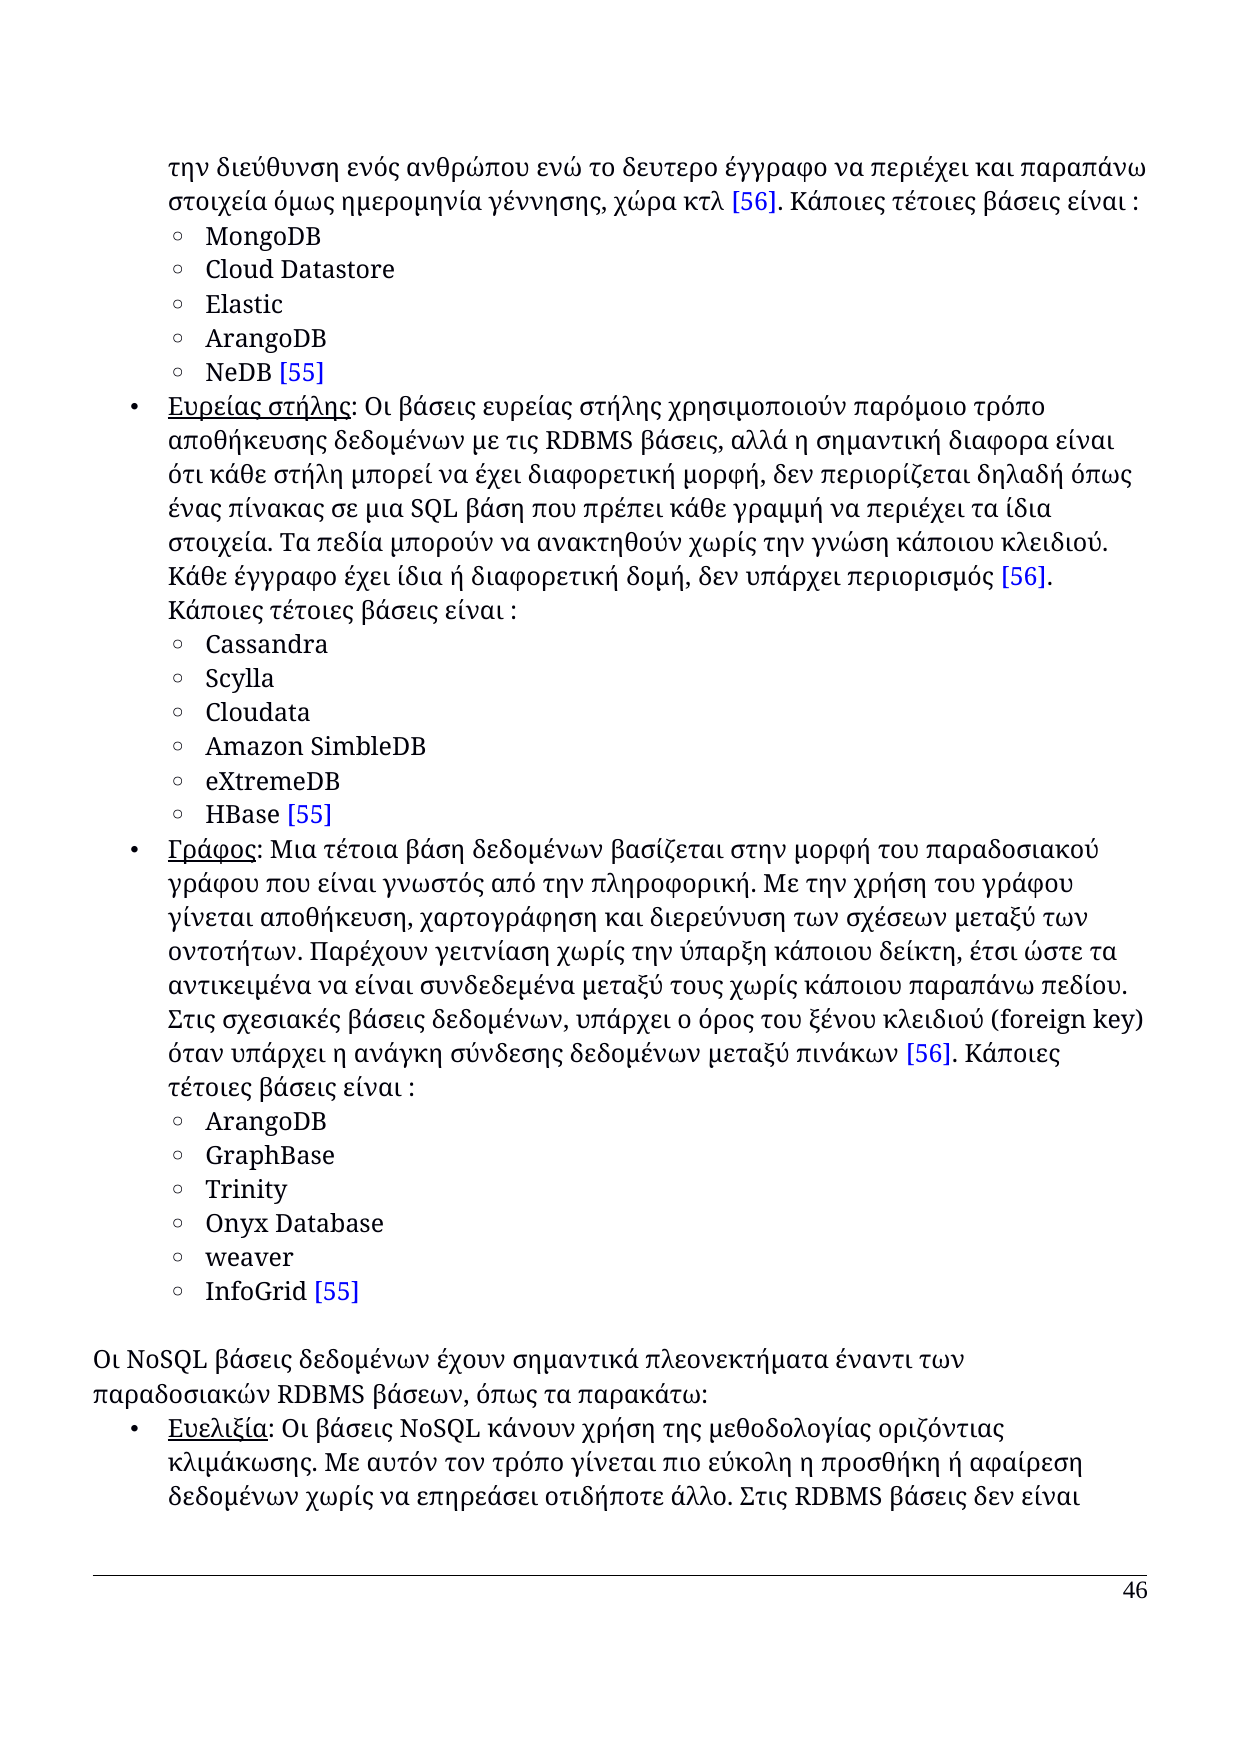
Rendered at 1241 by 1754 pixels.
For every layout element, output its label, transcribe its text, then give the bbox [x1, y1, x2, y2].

text Οι NoSQL βάσεις δεδομένων έχουν σημαντικά πλεονεκτήματα έναντι των παραδοσιακών RDΒMS βάσεων, όπως τα παρακάτω: [93, 1342, 1147, 1410]
list Amazon SimbleDB [168, 729, 1147, 763]
list Ευελιξία: Οι βάσεις NoSQL κάνουν χρήση της μεθοδολογίας οριζόντιας κλιμάκωσης. Με αυτόν τον τρόπο γίνεται πιο εύκολη η προσθήκη ή αφαίρεση δεδομένων χωρίς να επηρεάσει οτιδήποτε άλλο. Στις RDBMS βάσεις δεν είναι [130, 1410, 1147, 1512]
list Elastic [168, 286, 1147, 320]
list weaver [168, 1240, 1147, 1274]
list Trinity [168, 1172, 1147, 1206]
list Γράφος: Μια τέτοια βάση δεδομένων βασίζεται στην μορφή του παραδοσιακού γράφου που είναι γνωστός από την πληροφορική. Με την χρήση του γράφου γίνεται αποθήκευση, χαρτογράφηση και διερεύνυση των σχέσεων μεταξύ των οντοτήτων. Παρέχουν γειτνίαση χωρίς την ύπαρξη κάποιου δείκτη, έτσι ώστε τα αντικειμένα να είναι συνδεδεμένα μεταξύ τους χωρίς κάποιου παραπάνω πεδίου. Στις σχεσιακές βάσεις δεδομένων, υπάρχει ο όρος του ξένου κλειδιού (foreign key) όταν υπάρχει η ανάγκη σύνδεσης δεδομένων μεταξύ πινάκων [56]. Κάποιες τέτοιες βάσεις είναι : [130, 831, 1147, 1104]
list NeDB [55] [168, 354, 1147, 388]
list ArangoDB [168, 1104, 1147, 1138]
list την διεύθυνση ενός ανθρώπου ενώ το δευτερο έγγραφο να περιέχει και παραπάνω στοιχεία όμως ημερομηνία γέννησης, χώρα κτλ [56]. Κάποιες τέτοιες βάσεις είναι : [130, 150, 1147, 218]
list Onyx Database [168, 1206, 1147, 1240]
list Ευρείας στήλης: Οι βάσεις ευρείας στήλης χρησιμοποιούν παρόμοιο τρόπο αποθήκευσης δεδομένων με τις RDBMS βάσεις, αλλά η σημαντική διαφορα είναι ότι κάθε στήλη μπορεί να έχει διαφορετική μορφή, δεν περιορίζεται δηλαδή όπως ένας πίνακας σε μια SQL βάση που πρέπει κάθε γραμμή να περιέχει τα ίδια στοιχεία. Τα πεδία μπορούν να ανακτηθούν χωρίς την γνώση κάποιου κλειδιού. Κάθε έγγραφο έχει ίδια ή διαφορετική δομή, δεν υπάρχει περιορισμός [56]. Κάποιες τέτοιες βάσεις είναι : [130, 388, 1147, 627]
list InfoGrid [55] [168, 1274, 1147, 1308]
list HBase [55] [168, 797, 1147, 831]
list eXtremeDB [168, 763, 1147, 797]
list Scylla [168, 661, 1147, 695]
list Cloudata [168, 695, 1147, 729]
list ArangoDB [168, 320, 1147, 354]
list MongoDB [168, 218, 1147, 252]
list Cassandra [168, 627, 1147, 661]
list GraphBase [168, 1138, 1147, 1172]
list Cloud Datastore [168, 252, 1147, 286]
